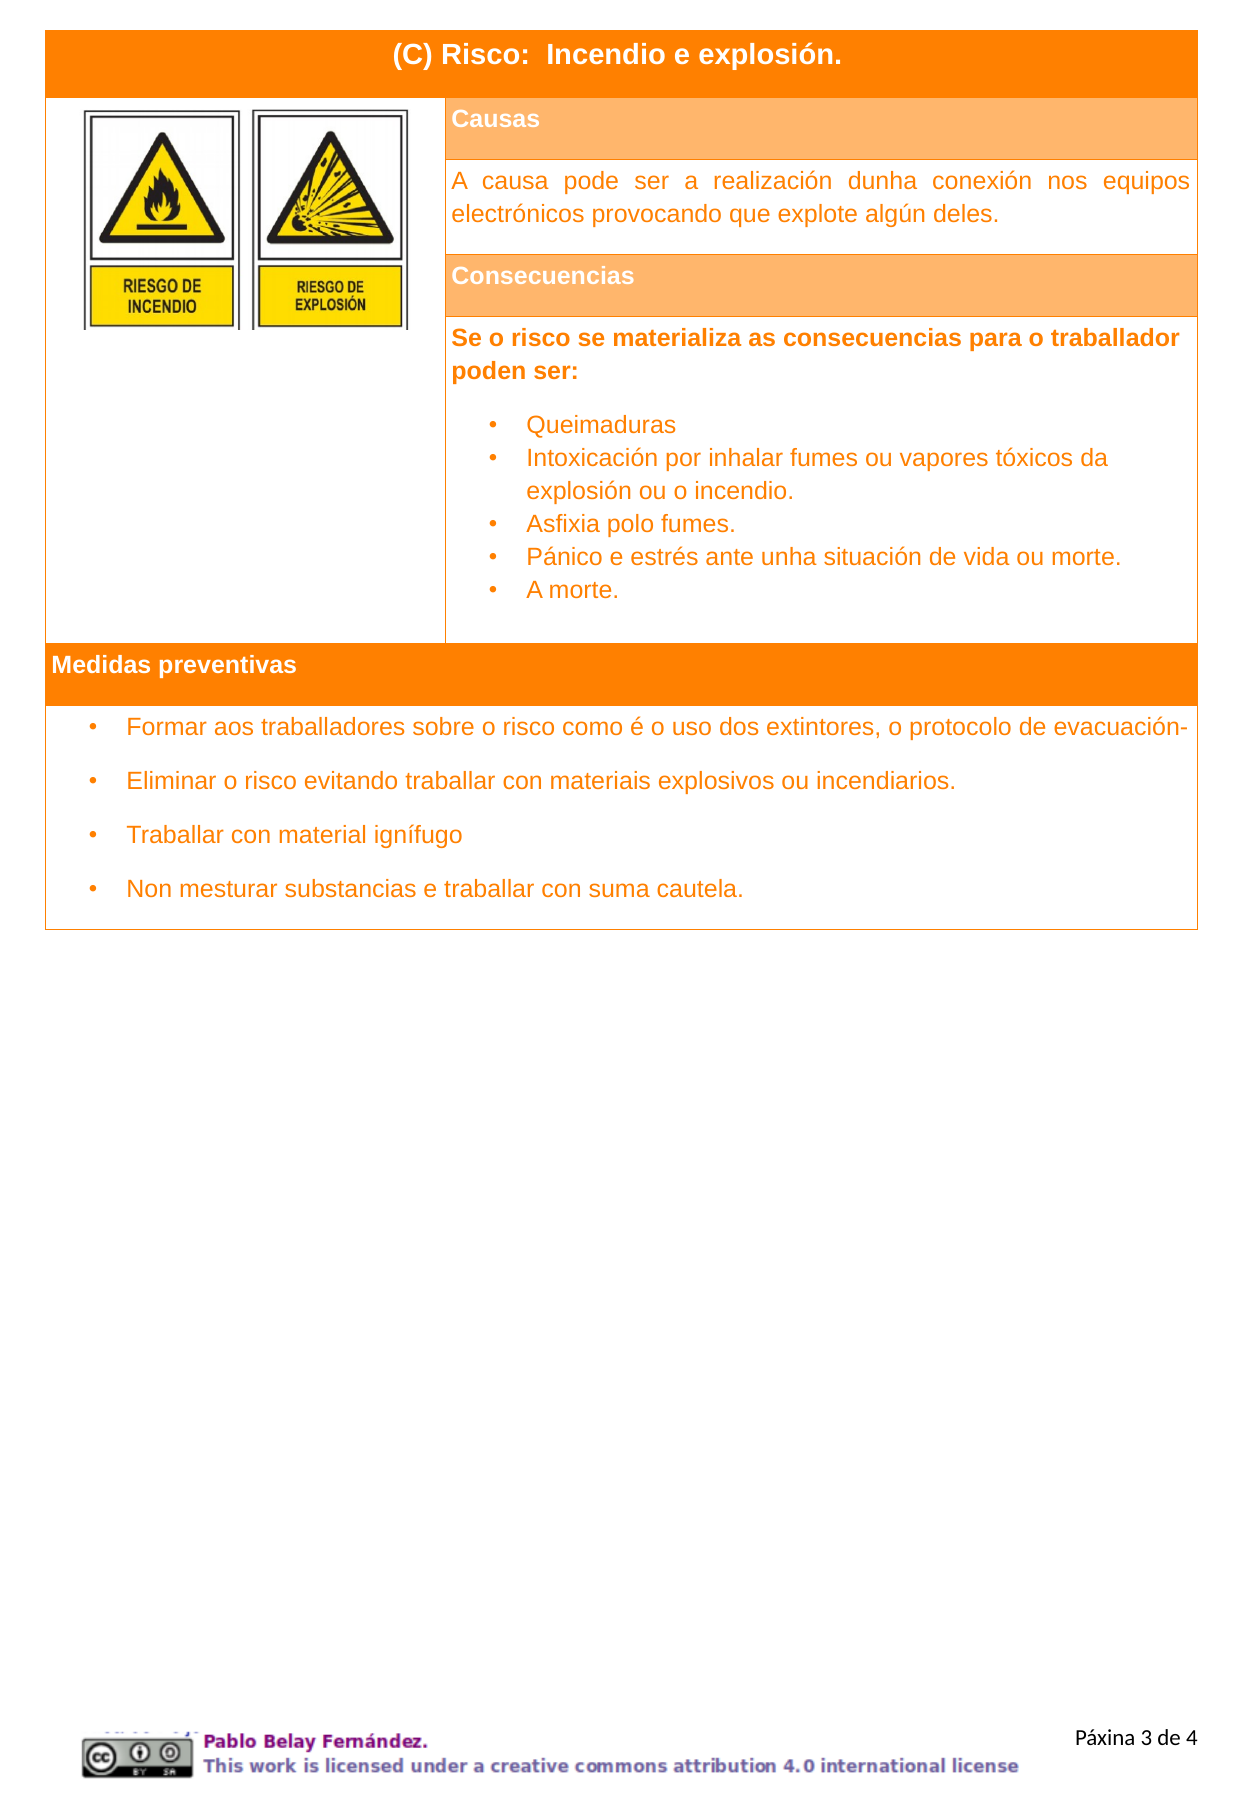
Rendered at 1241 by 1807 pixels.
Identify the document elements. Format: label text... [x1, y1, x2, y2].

table_cell Consecuencias [446, 255, 1197, 316]
table_cell [46, 98, 445, 643]
table_cell Se o risco se materializa as consecuencias para o traballador poden ser: Queimaduras Intoxicación por inhalar fumes ou vapores tóxicos da explosión ou o incendio. Asfixia polo fumes. Pánico e estrés ante unha situación de vida ou morte. A morte. [446, 317, 1197, 643]
picture [76, 103, 414, 330]
table_cell A causa pode ser a realización dunha conexión nos equipos electrónicos provocando que explote algún deles. [446, 160, 1197, 254]
table_cell Causas [446, 98, 1197, 159]
table_header (C) Risco: Incendio e explosión. [46, 31, 1197, 97]
picture [65, 1722, 1035, 1787]
table_cell Medidas preventivas [46, 644, 1197, 705]
table_cell Formar aos traballadores sobre o risco como é o uso dos extintores, o protocolo de evacuación- Eliminar o risco evitando traballar con materiais explosivos ou incendiarios. Traballar con material ignífugo Non mesturar substancias e traballar con suma cautela. [46, 706, 1197, 929]
